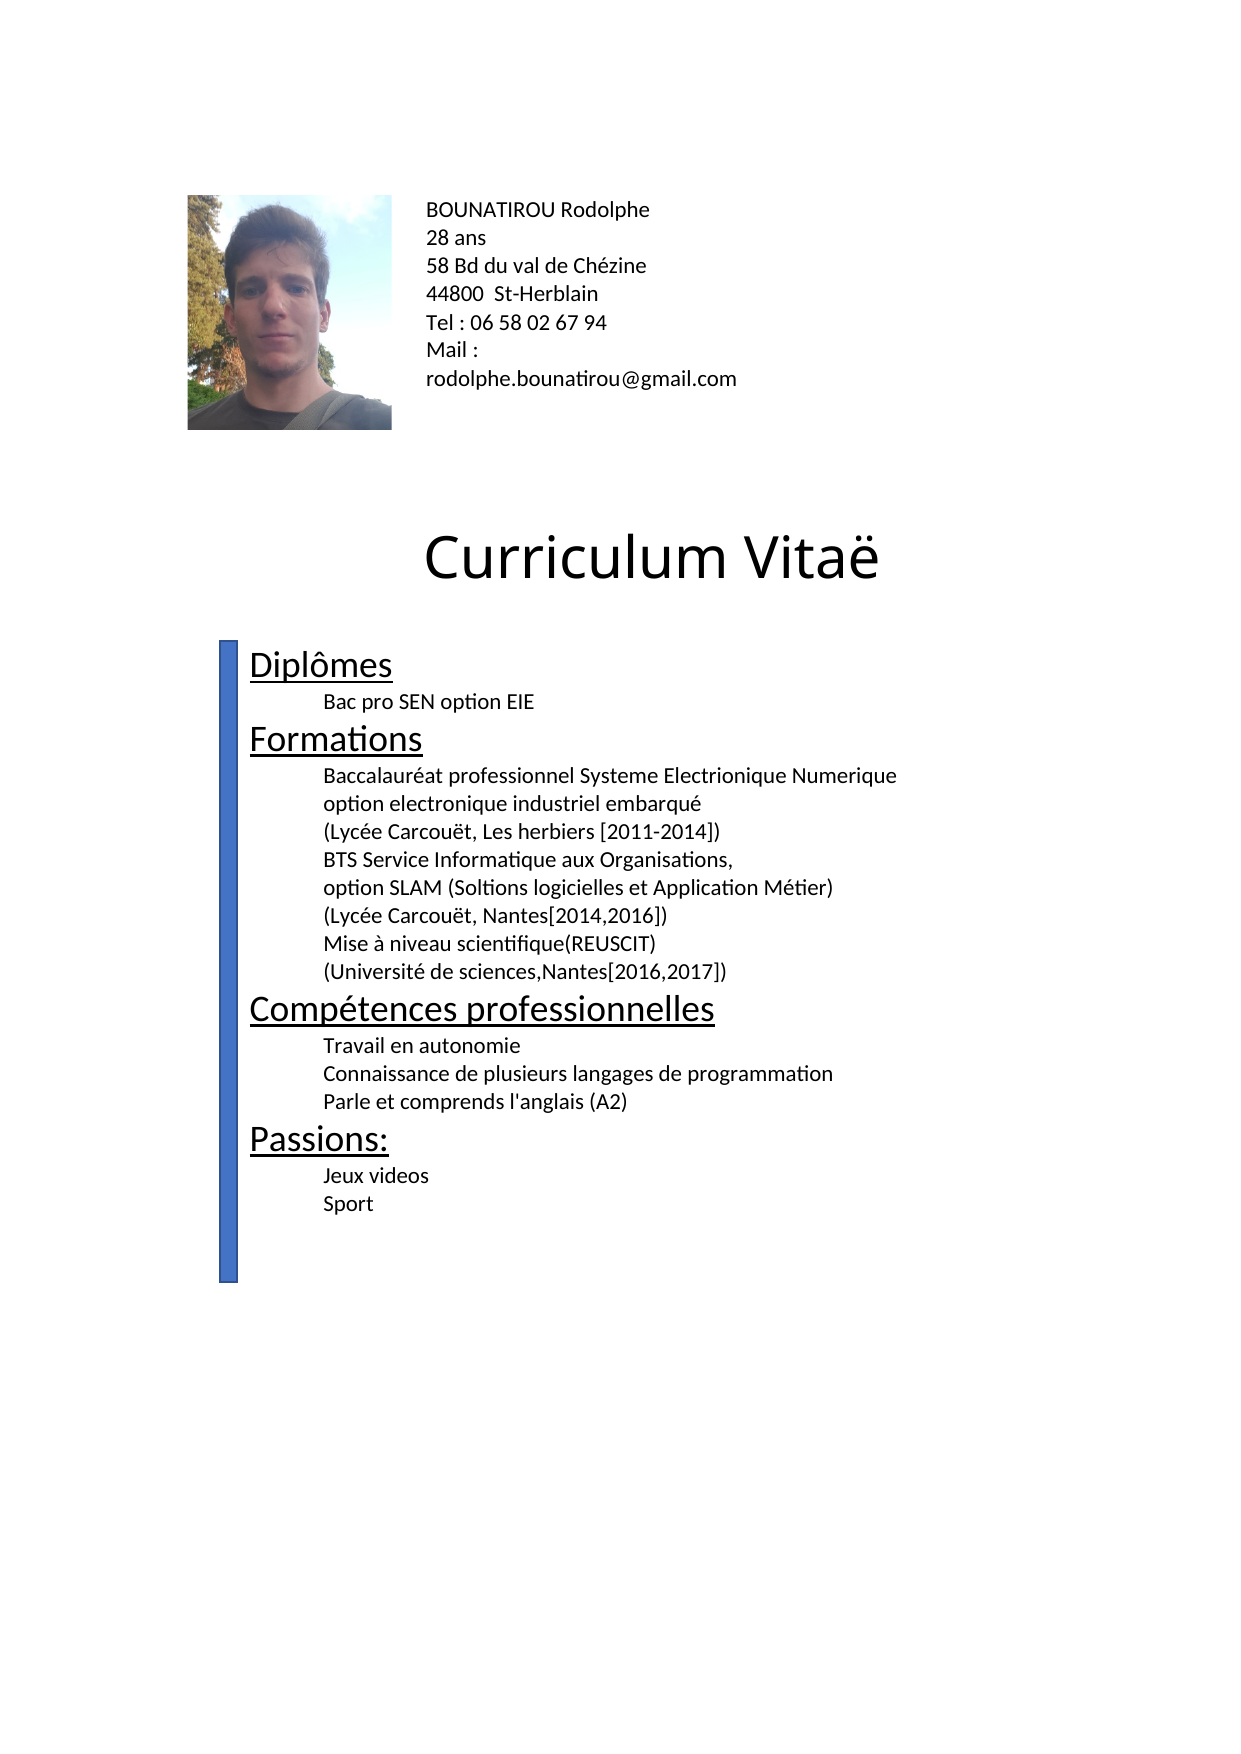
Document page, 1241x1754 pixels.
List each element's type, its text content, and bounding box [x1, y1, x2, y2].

table_header BOUNATIROU Rodolphe 28 ans 58 Bd du val de Chézine 44800 St-Herblain Tel : 06 58 02 67 94 Mail : rodolphe.bounatirou@gmail.com [415, 196, 752, 429]
table_cell [150, 641, 219, 1245]
table_cell Diplômes Bac pro SEN option EIE Formations Baccalauréat professionnel Systeme Electrionique Numerique option electronique industriel embarqué (Lycée Carcouët, Les herbiers [2011-2014]) BTS Service Informatique aux Organisations, option SLAM (Soltions logicielles et Application Métier) (Lycée Carcouët, Nantes[2014,2016]) Mise à niveau scientifique(REUSCIT) (Université de sciences,Nantes[2016,2017]) Compétences professionnelles Travail en autonomie Connaissance de plusieurs langages de programmation Parle et comprends l'anglais (A2) Passions: Jeux videos Sport [238, 641, 1153, 1245]
table_cell [238, 1245, 1153, 1313]
table_header [150, 196, 187, 429]
table_cell [150, 1245, 238, 1313]
table_header Curriculum Vitaë [150, 516, 1153, 641]
table_header [393, 196, 414, 429]
